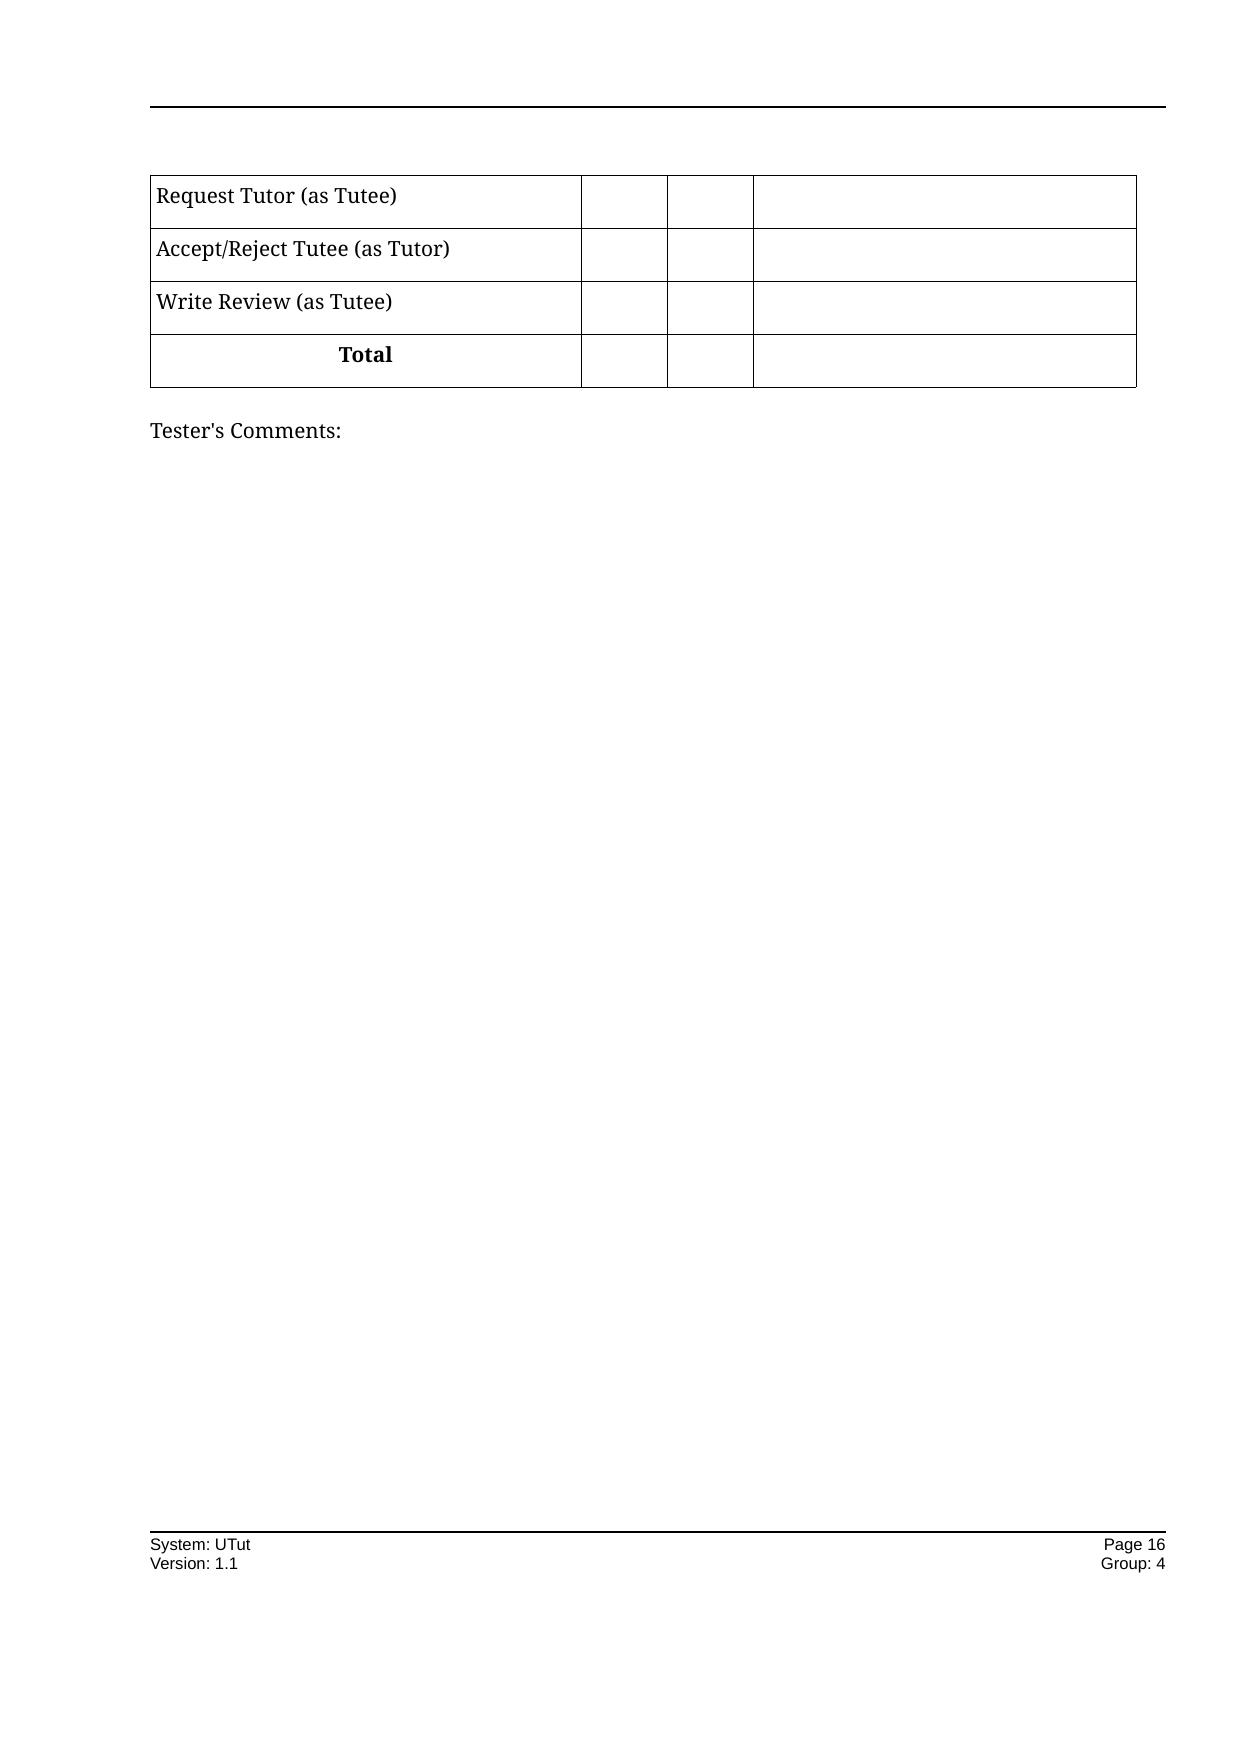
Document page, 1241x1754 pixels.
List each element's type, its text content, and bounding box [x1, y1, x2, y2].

table_cell [754, 282, 1136, 334]
table_cell Total [151, 335, 581, 387]
table_cell [668, 282, 753, 334]
table_cell [582, 282, 667, 334]
table_cell Accept/Reject Tutee (as Tutor) [151, 229, 581, 281]
table_cell [754, 335, 1136, 387]
table_cell [582, 229, 667, 281]
table_cell [668, 176, 753, 228]
table_cell [582, 335, 667, 387]
table_cell Request Tutor (as Tutee) [151, 176, 581, 228]
text Tester's Comments: [150, 416, 1166, 444]
table_cell [754, 176, 1136, 228]
table_cell [668, 335, 753, 387]
table_cell [754, 229, 1136, 281]
table_cell [582, 176, 667, 228]
table_cell [668, 229, 753, 281]
table_cell Write Review (as Tutee) [151, 282, 581, 334]
